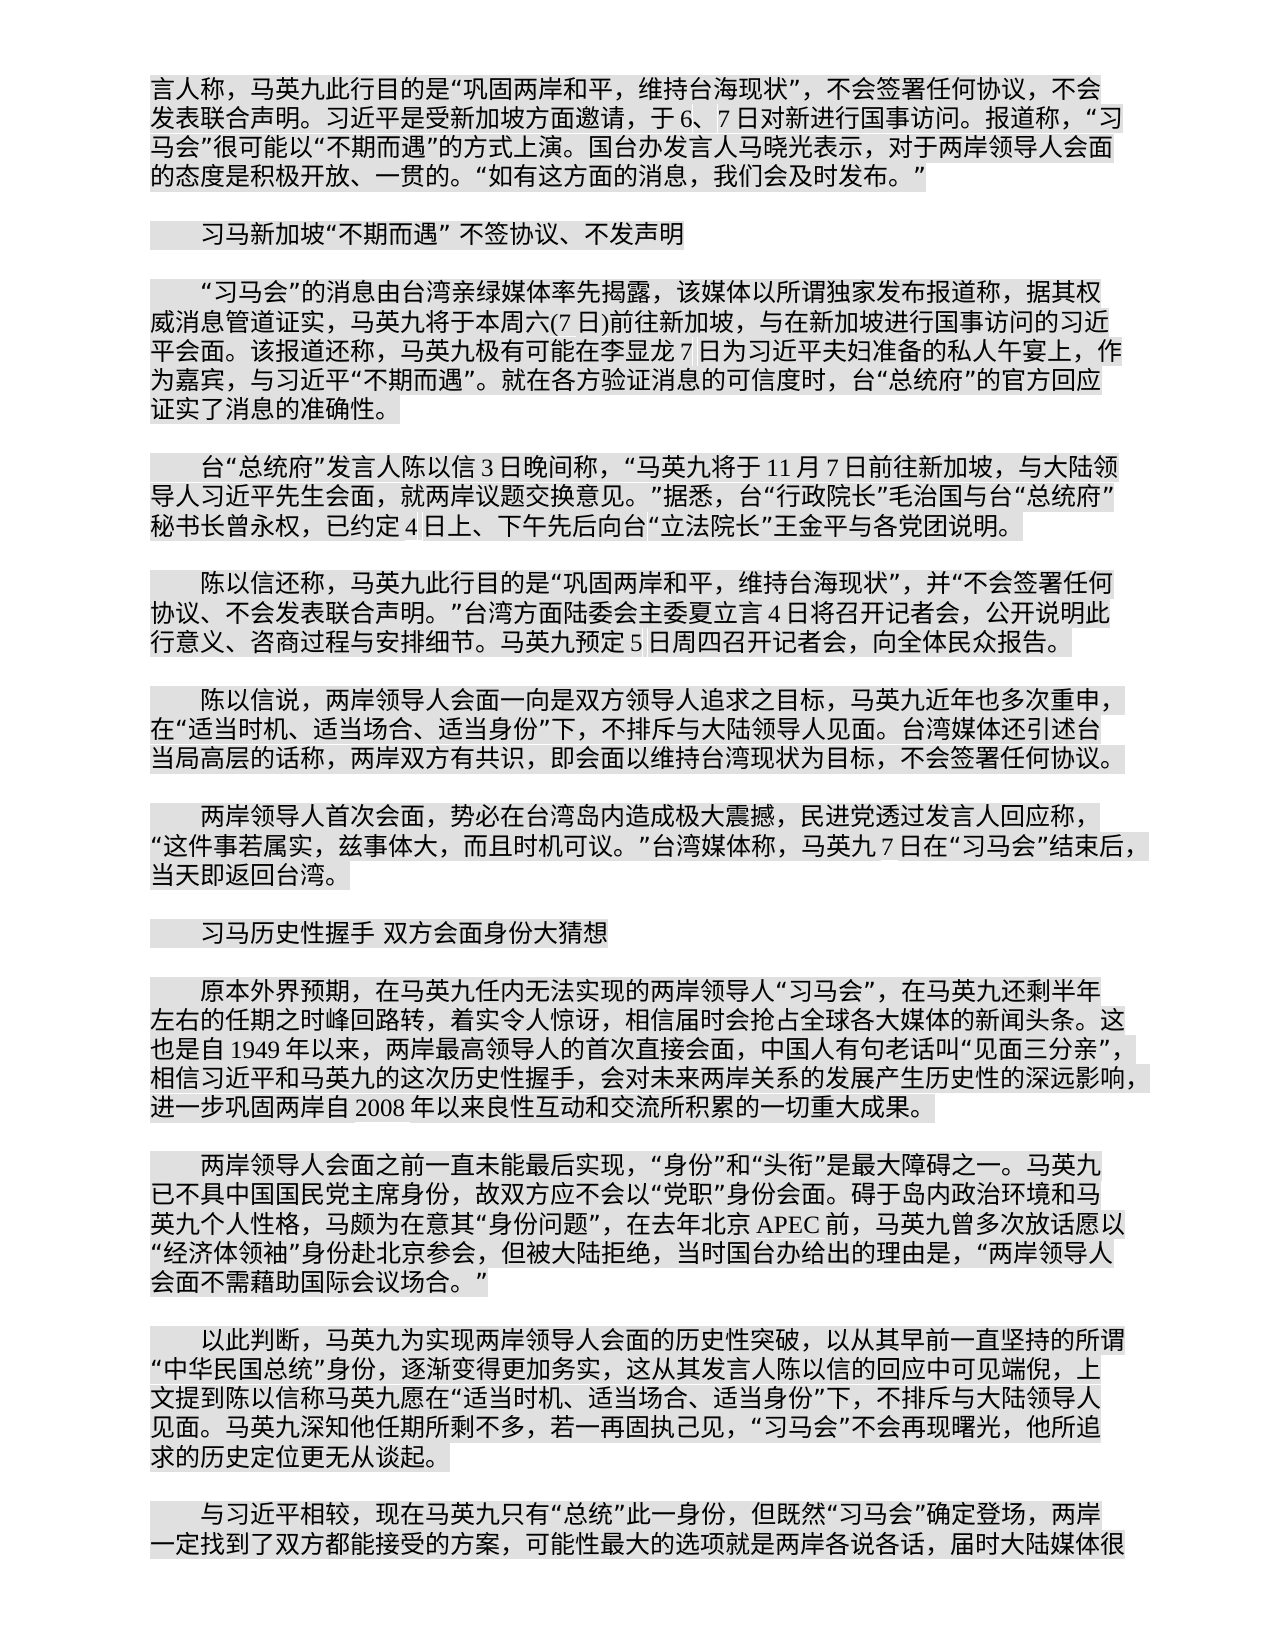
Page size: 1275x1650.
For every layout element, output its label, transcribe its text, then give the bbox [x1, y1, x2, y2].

text 這週大概是台灣最佔國際媒體政治版面的一週，台灣的媒體一樣湊熱鬧。按慣例台灣媒體仍然無能力評論國際政治問題，仍鎖在國內的小圈圈，猛往選舉﹑藍綠等立場鑽。看看香港媒體「大公網」的評論，直接點出國際政治問題。不管喜不喜歡這件事情，看看外國的評論深度，台灣的新聞媒體真只能在旁邊湊熱鬧。 ============================================= 独家评论：“习马会”登场 握手之外该看什么 http://goo.gl/fLdf0V 新华社北京11月4日电 中共中央台湾工作办公室、国务院台湾事务办公室主任张志军4日宣布，经两岸有关方面协商，两岸领导人习近平、马英九将于11月7日在新加坡会面，就推进两岸关系和平发展交换意见。 张志军强调指出，此次会面双方以两岸领导人身份和名义举行，是双方商定的。这是在两岸政治分歧尚未解决情况下根据一个中国原则作出的务实安排。 大公网评论员 李柏涛 3日深夜，一则“习马会”在新加坡登场的消息刷爆中文媒体圈，台湾媒体率先披露，马英九将于7日在新加坡与习近平见面。台“总统府”3日晚间对外证实消息属实，据其发言人称，马英九此行目的是“巩固两岸和平，维持台海现状”，不会签署任何协议，不会发表联合声明。习近平是受新加坡方面邀请，于6、7日对新进行国事访问。报道称，“习马会”很可能以“不期而遇”的方式上演。国台办发言人马晓光表示，对于两岸领导人会面的态度是积极开放、一贯的。“如有这方面的消息，我们会及时发布。” 习马新加坡“不期而遇” 不签协议、不发声明 “习马会”的消息由台湾亲绿媒体率先揭露，该媒体以所谓独家发布报道称，据其权威消息管道证实，马英九将于本周六(7日)前往新加坡，与在新加坡进行国事访问的习近平会面。该报道还称，马英九极有可能在李显龙7日为习近平夫妇准备的私人午宴上，作为嘉宾，与习近平“不期而遇”。就在各方验证消息的可信度时，台“总统府”的官方回应证实了消息的准确性。 台“总统府”发言人陈以信3日晚间称，“马英九将于11月7日前往新加坡，与大陆领导人习近平先生会面，就两岸议题交换意见。”据悉，台“行政院长”毛治国与台“总统府”秘书长曾永权，已约定4日上、下午先后向台“立法院长”王金平与各党团说明。 陈以信还称，马英九此行目的是“巩固两岸和平，维持台海现状”，并“不会签署任何协议、不会发表联合声明。”台湾方面陆委会主委夏立言4日将召开记者会，公开说明此行意义、咨商过程与安排细节。马英九预定5日周四召开记者会，向全体民众报告。 陈以信说，两岸领导人会面一向是双方领导人追求之目标，马英九近年也多次重申，在“适当时机、适当场合、适当身份”下，不排斥与大陆领导人见面。台湾媒体还引述台当局高层的话称，两岸双方有共识，即会面以维持台湾现状为目标，不会签署任何协议。 两岸领导人首次会面，势必在台湾岛内造成极大震撼，民进党透过发言人回应称，“这件事若属实，兹事体大，而且时机可议。”台湾媒体称，马英九7日在“习马会”结束后，当天即返回台湾。 习马历史性握手 双方会面身份大猜想 原本外界预期，在马英九任内无法实现的两岸领导人“习马会”，在马英九还剩半年左右的任期之时峰回路转，着实令人惊讶，相信届时会抢占全球各大媒体的新闻头条。这也是自1949年以来，两岸最高领导人的首次直接会面，中国人有句老话叫“见面三分亲”，相信习近平和马英九的这次历史性握手，会对未来两岸关系的发展产生历史性的深远影响，进一步巩固两岸自2008年以来良性互动和交流所积累的一切重大成果。 两岸领导人会面之前一直未能最后实现，“身份”和“头衔”是最大障碍之一。马英九已不具中国国民党主席身份，故双方应不会以“党职”身份会面。碍于岛内政治环境和马英九个人性格，马颇为在意其“身份问题”，在去年北京APEC前，马英九曾多次放话愿以“经济体领袖”身份赴北京参会，但被大陆拒绝，当时国台办给出的理由是，“两岸领导人会面不需藉助国际会议场合。” 以此判断，马英九为实现两岸领导人会面的历史性突破，以从其早前一直坚持的所谓“中华民国总统”身份，逐渐变得更加务实，这从其发言人陈以信的回应中可见端倪，上文提到陈以信称马英九愿在“适当时机、适当场合、适当身份”下，不排斥与大陆领导人见面。马英九深知他任期所剩不多，若一再固执己见，“习马会”不会再现曙光，他所追求的历史定位更无从谈起。 与习近平相较，现在马英九只有“总统”此一身份，但既然“习马会”确定登场，两岸一定找到了双方都能接受的方案，可能性最大的选项就是两岸各说各话，届时大陆媒体很可能沿袭官方称法，以“‘两岸领导人’习近平和马英九会面”为题，进行报道。这一处理方式即照顾了台方一直坚持的“对等、尊严”原则，也避免在国际上造成所谓“两个中国”、“一中一台”的印象，这也是马英九应该可以接受的“适当身份”。至于台湾媒体如何报道二人“称谓”，两岸应该已有默契，大陆可以采取不干涉的做法，以免马英九回到岛内被绿营和“独派”扣上“卖台投共”、被“矮化”的红帽子。 此外，马英九很可能会在赴新加坡前的国际记者会上，亲自说明所谓“身份问题”，即使他不主动提及，在台湾媒体群追猛打式的逼问下，马英九怎么也无法回避这一议题。面对岛内复杂的舆论环境，马英九既然有魄力迈出“习马会”这一步，自然做了完整的沙盘推演，大家可以拭目以待，等马英九亲口讲出这个答案。 “习马会”峰回路转 决定性因素有哪些 在习近平全面接掌大陆大权后，两岸媒体上各方学者呼吁“习马会”的声音不绝于耳，但因当时时机并不成熟，相关报道也随即消失。不过之后，双方两岸事务负责人实现常态化会面(正式、非正式共6次)，进一步巩固了两岸官方的政治互信。如果这是习近平早就摆好的一步棋，那现在这步棋的效果已见成效，“张王会”与“张夏会”的成功，为习马直接会面扎实了根基。 “习马会”的历史性成局，除了是两岸当局政治互信积累到一定程度，从“量变”到“质变”的飞跃之外，还要看“天时、地利、人和”，可谓缺一不可。 1993年，两岸两会负责人在新加坡进行了破冰的“汪辜会谈”，新加坡这个以华人为主体的国家，一直在两岸间扮演重要的斡旋角色。此番习近平在中新建交25周年之际，应邀访问新加坡，为“习马会”创造了先机。马英九应该也是看准了这一机会，努力为他任内实现“习马会”做最后一搏。台湾官方与新加坡有着良好的关系，马英九与李家也私交颇深(马英九今年早些时候以私人身份赴新加坡吊念李光耀)，基于这层信任关系，加上有对“汪辜会谈”历史传承的意涵，新加坡也就成了大陆对“习马会”唯一认可的国际地点。以上为“天时、地利”，也呼应了马英九一再重申的“习马会”要选择“适当时机、适当场合”的原则。 国台办曾多次表示，大陆对两岸领导人会面一直持积极开放的态度。如上文所提，马英九发言人陈以信也说，“两岸领导人会面一向是双方领导人追求之目标。”既然双方有共同的愿望，在具备“天时、地利”的条件下，二人会面即可谓“水到渠成”，此乃“人和”。 习马“不期而遇” 握手之后能谈什么 目前岛内政治局势诡谲不定，民进党在大选中执政的概率极高，2016年的两岸关系或又重走回动荡的老路。民进党奉“台独党纲”为尊，拒绝承认“九二共识”，一旦执政，两岸和平发展的“新常态”面临严峻考验。习近平曾以“基础不牢，地动山摇，”形容没有“九二共识”的两岸关系。此次“习马会”二人会就两岸关系交换哪些意见，备受瞩目。 台方说马英九此行目的是“巩固两岸和平，维持台海现状”。2008年以来两岸的和平稳定发展，基础建立在双方均坚持“九二共识”，反对“台独”之上。二人会面时会不会重申此一立场，夯实两岸和平框架，尤其值得关注。但问题是，两岸官方对“台海现状”的解读不同，习马二人见面会否对“现状”达成“聚同化异”的效果，也有待观察。 今年是抗战胜利和台湾光复70周年，两岸双方都举行了系列的庆祝活动，但不可否认的是，两岸对那段历史存在不同的认同。习近平曾提议两岸“共享史料，共写史书，”马英九会否当面回应习近平的提议，化解两岸在抗战历史上的分歧，也是看点之一。 近期南海局势又风云突变，大陆外交部就南海议题呼吁两岸携手合作。台方也一直坚持拥有南海主权，马英九提出过“南海和平倡议”，虽然台湾有美国的掣肘，但未来两岸在南海是否仍存合作空间，共同维护中华民族“祖权”，对有相同民族情怀的习马二人来讲，也是应该要商讨的课题。 美国是否会冷眼旁观“习马会” 台湾一直夹在中美日“大三角”之中，而新加坡也是美国盟友，“习马会”能顺利登场，想必美国因素不可或缺。美国一贯政策是支持两岸和平发展，反对任何一方片面改变“现状”。台湾作为美国对中政策的一枚棋子，在两岸实力此消彼长的态势下，牵制大陆的作用已今非昔比。 如马英九所讲，他此行目的在于“维持台海现状”，并不与美国台海政策相悖，奥巴马政府自然也没有反对的理由，但相信美国也会密切关注马英九与“习马会”的一举一动。 最新消息显示，中国国民党主席、2016参选人朱立伦将于11月10日至16日访美。报道说，届时朱将可望获安排进入美白宫及国务院会见相关涉台事务官员，并称“这是国民党主席进入白宫的第一人”。据悉，朱此行访美“规格将不低于蔡英文”。 报道显示，朱立伦访美行程在“习马会”之后，从安排可看出朱有机会与美高层会面，朱自言访美之行两岸是最重要的议题，他同时也很有可能肩负替马英九为美方传话的任务，安抚美国，继而向美传递一个重要信号，即国民党有能力在执政时促成两岸领导人会面，唯国民党在台执政，两岸继续走和平发展之路的前景才可预期，这样也符合美国的最大利益。 “习马会”为2016台湾政局投下震撼弹 2012年，美国官员在英国《金融时报》的一纸投书，断送了蔡英文的“最后一哩路”。2016年，对大位势在必得的蔡英文和民进党，或被突如其来的“习马会”，这颗大选震撼弹打乱了阵脚。以目前大选形势看，蔡英文民调遥遥领先，国民党“柱下朱上”后，士气略有回升，但朱立伦民调仍不见大的起色。 与民进党相较，国民党的优势在于两岸政策，朱立伦成为候选人后也一直在两岸论述上敲打蔡英文的“软肋”，蔡英文一直避而不战，不在两岸议题上与国民党正面交锋。仅从发言人几行字仓促回应分析，民进党事先对“习马会”并不知情，显然有些猝不及防。如今“习马会”真实上演，蔡英文无法再闪躲，她要证明的是，如何能做到比国民党更好的“维持现状”、甚至“突破现状”，让台湾选民相信台海两岸还能一如既往的和平发展。 回到国民党，敢在大选前走出“习马会”这招险棋，相信绝非马英九一人所为，定是国民党高层、大佬一致认可的结果。以马英九目前的人气和声望，若一意孤行推动“习马会”，绝非易事。 在往前追溯，马英九力挺国民党中央和朱立伦“换柱”，也是有迹可循。可见，“换柱”、通过王金平续任“不分区立委”、“习马会”、朱立伦访美，是国民党按照时间顺序编好的四套剧本，朱王马三股势力各取所需，朱立伦一统“后马英九时代”的国民党角逐大位，王金平继续留在“立法院”延续政治影响力，马英九完成“习马会”奠定历史地位。 由此可见，朱立伦披挂上阵绝不仅仅是为了拉抬国民党“立委”选情这般简单，国民党也并非如外界猜测“放弃”2016大位，躺着选的蔡英文恐怕中了国民党瞒天过海之计。 [150, 75, 1125, 1559]
